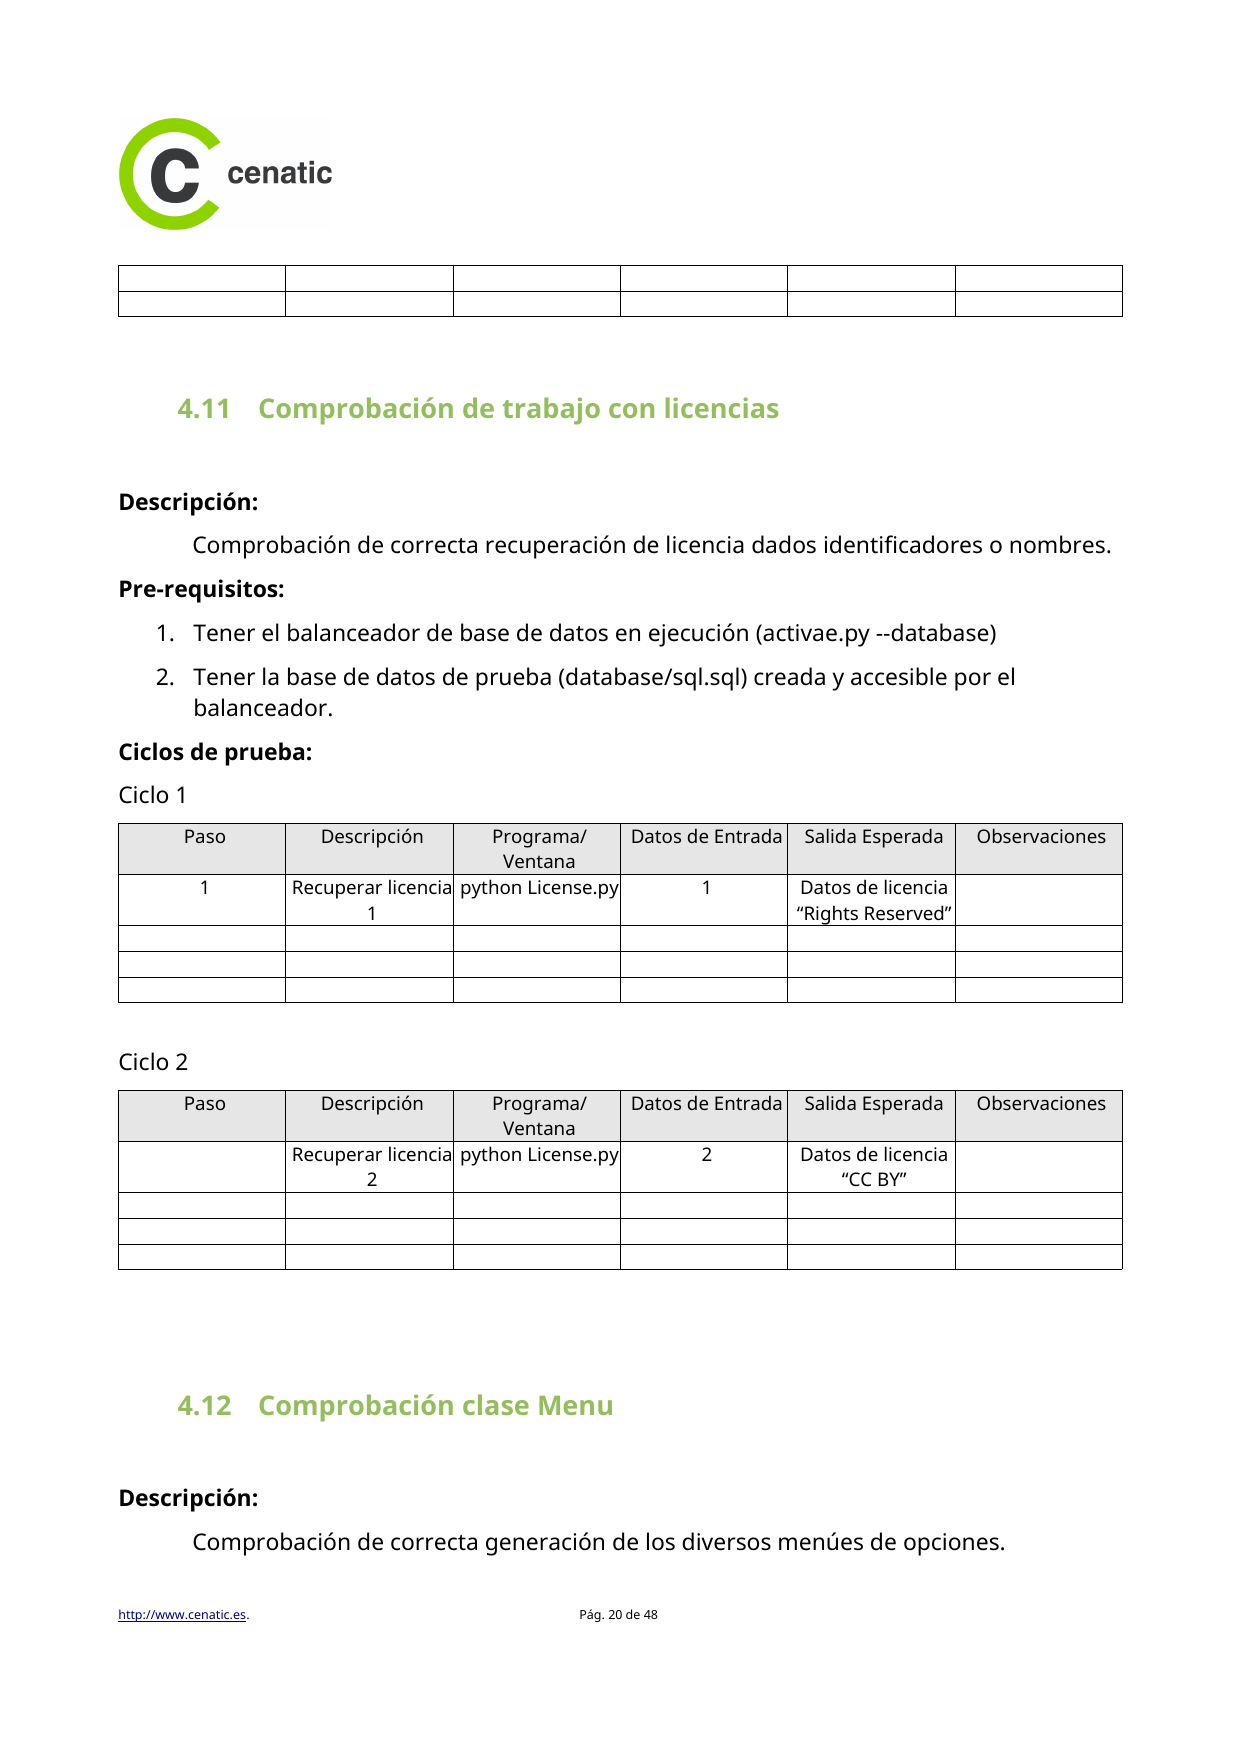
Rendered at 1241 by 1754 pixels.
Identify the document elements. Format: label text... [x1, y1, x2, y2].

table_header Paso [119, 1091, 285, 1141]
table_cell [119, 978, 285, 1002]
table_cell [119, 1142, 285, 1192]
table_cell [119, 266, 285, 291]
table_cell [788, 1219, 955, 1243]
table_cell [956, 1142, 1122, 1192]
text Ciclo 2 [118, 1046, 1122, 1077]
table_header Datos de Entrada [621, 824, 787, 874]
table_cell [454, 926, 620, 951]
table_cell [956, 978, 1122, 1002]
table_header Paso [119, 824, 285, 874]
text Ciclos de prueba: [118, 736, 1122, 767]
table_cell Datos de licencia “Rights Reserved” [788, 875, 955, 925]
table_cell [454, 1245, 620, 1269]
picture [119, 118, 332, 230]
table_cell [454, 1219, 620, 1243]
table_cell [286, 1245, 453, 1269]
table_cell [286, 1219, 453, 1243]
table_header Observaciones [956, 824, 1122, 874]
table_cell [454, 952, 620, 977]
table_cell 1 [621, 875, 787, 925]
table_cell [788, 292, 955, 316]
table_cell [621, 978, 787, 1002]
table_cell [454, 1193, 620, 1218]
table_cell [286, 978, 453, 1002]
list Tener la base de datos de prueba (database/sql.sql) creada y accesible por el balanceador. [156, 661, 1122, 723]
table_cell [788, 1245, 955, 1269]
table_cell [119, 926, 285, 951]
table_cell [454, 266, 620, 291]
table_cell Datos de licencia “CC BY” [788, 1142, 955, 1192]
table_header Datos de Entrada [621, 1091, 787, 1141]
text Pre-requisitos: [118, 573, 1122, 604]
table_cell Recuperar licencia 2 [286, 1142, 453, 1192]
text Comprobación de correcta recuperación de licencia dados identificadores o nombres. [192, 529, 1122, 561]
table_header Programa/Ventana [454, 1091, 620, 1141]
table_header Descripción [286, 1091, 453, 1141]
table_header Descripción [286, 824, 453, 874]
table_cell Recuperar licencia 1 [286, 875, 453, 925]
table_cell [621, 292, 787, 316]
text Descripción: [118, 486, 1122, 517]
table_header Salida Esperada [788, 1091, 955, 1141]
table_cell [286, 952, 453, 977]
table_cell [956, 1193, 1122, 1218]
table_header Salida Esperada [788, 824, 955, 874]
table_cell [956, 875, 1122, 925]
table_cell [286, 926, 453, 951]
table_cell [956, 1219, 1122, 1243]
table_cell [621, 952, 787, 977]
text Descripción: [118, 1482, 1122, 1513]
table_cell [119, 292, 285, 316]
table_cell [621, 1193, 787, 1218]
table_cell python License.py [454, 875, 620, 925]
table_cell [621, 1219, 787, 1243]
list Tener el balanceador de base de datos en ejecución (activae.py --database) [156, 617, 1122, 648]
text Comprobación de correcta generación de los diversos menúes de opciones. [192, 1526, 1122, 1557]
table_cell [788, 978, 955, 1002]
table_cell [119, 1219, 285, 1243]
table_cell [454, 292, 620, 316]
table_cell [286, 292, 453, 316]
table_cell [788, 1193, 955, 1218]
table_cell [956, 292, 1122, 316]
table_cell [956, 1245, 1122, 1269]
table_cell [286, 266, 453, 291]
table_cell python License.py [454, 1142, 620, 1192]
table_header Observaciones [956, 1091, 1122, 1141]
table_cell [788, 926, 955, 951]
table_cell [621, 266, 787, 291]
table_cell [788, 266, 955, 291]
table_cell [286, 1193, 453, 1218]
table_cell 1 [119, 875, 285, 925]
table_cell [956, 926, 1122, 951]
table_cell [621, 926, 787, 951]
table_cell [956, 952, 1122, 977]
table_cell [788, 952, 955, 977]
table_cell [119, 1193, 285, 1218]
table_cell [119, 952, 285, 977]
table_cell [119, 1245, 285, 1269]
table_cell [621, 1245, 787, 1269]
table_cell [956, 266, 1122, 291]
table_header Programa/Ventana [454, 824, 620, 874]
subtitle Comprobación clase Menu [118, 1386, 1122, 1423]
text Ciclo 1 [118, 779, 1122, 811]
subtitle Comprobación de trabajo con licencias [118, 390, 1122, 427]
table_cell 2 [621, 1142, 787, 1192]
table_cell [454, 978, 620, 1002]
